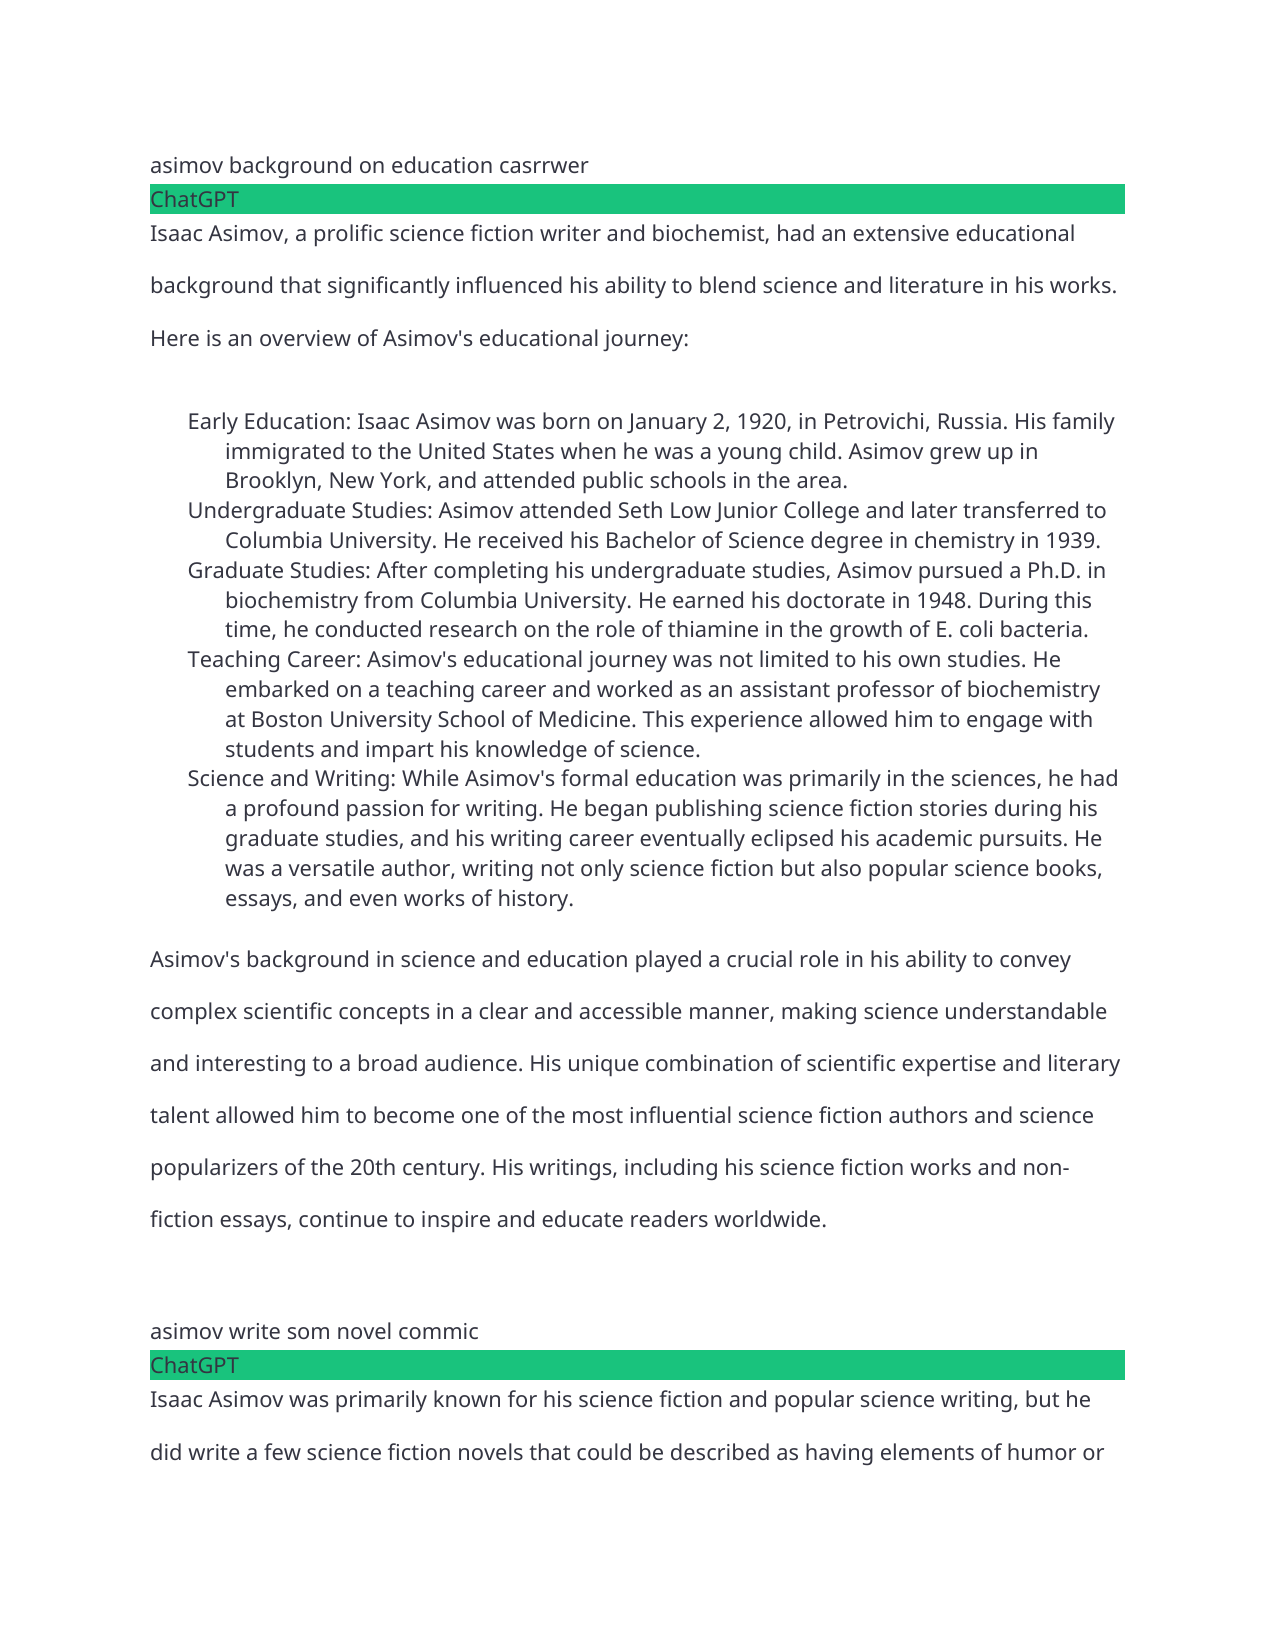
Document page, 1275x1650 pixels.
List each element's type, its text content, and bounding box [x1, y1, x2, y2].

list Undergraduate Studies: Asimov attended Seth Low Junior College and later transferred to Columbia University. He received his Bachelor of Science degree in chemistry in 1939. [187, 495, 1125, 555]
list Teaching Career: Asimov's educational journey was not limited to his own studies. He embarked on a teaching career and worked as an assistant professor of biochemistry at Boston University School of Medicine. This experience allowed him to engage with students and impart his knowledge of science. [187, 644, 1125, 763]
text Isaac Asimov, a prolific science fiction writer and biochemist, had an extensive educational background that significantly influenced his ability to blend science and literature in his works. Here is an overview of Asimov's educational journey: [150, 218, 1125, 352]
list Science and Writing: While Asimov's formal education was primarily in the sciences, he had a profound passion for writing. He began publishing science fiction stories during his graduate studies, and his writing career eventually eclipsed his academic pursuits. He was a versatile author, writing not only science fiction but also popular science books, essays, and even works of history. [187, 763, 1125, 912]
text asimov background on education casrrwer [150, 150, 1125, 180]
text ChatGPT [150, 1350, 1125, 1380]
list Graduate Studies: After completing his undergraduate studies, Asimov pursued a Ph.D. in biochemistry from Columbia University. He earned his doctorate in 1948. During this time, he conducted research on the role of thiamine in the growth of E. coli bacteria. [187, 555, 1125, 644]
list Early Education: Isaac Asimov was born on January 2, 1920, in Petrovichi, Russia. His family immigrated to the United States when he was a young child. Asimov grew up in Brooklyn, New York, and attended public schools in the area. [187, 406, 1125, 495]
text asimov write som novel commic [150, 1316, 1125, 1346]
text Isaac Asimov was primarily known for his science fiction and popular science writing, but he did write a few science fiction novels that could be described as having elements of humor or [150, 1384, 1125, 1466]
text ChatGPT [150, 184, 1125, 214]
picture [150, 1256, 207, 1313]
text Asimov's background in science and education played a crucial role in his ability to convey complex scientific concepts in a clear and accessible manner, making science understandable and interesting to a broad audience. His unique combination of scientific expertise and literary talent allowed him to become one of the most influential science fiction authors and science popularizers of the 20th century. His writings, including his science fiction works and non-fiction essays, continue to inspire and educate readers worldwide. [150, 943, 1125, 1234]
